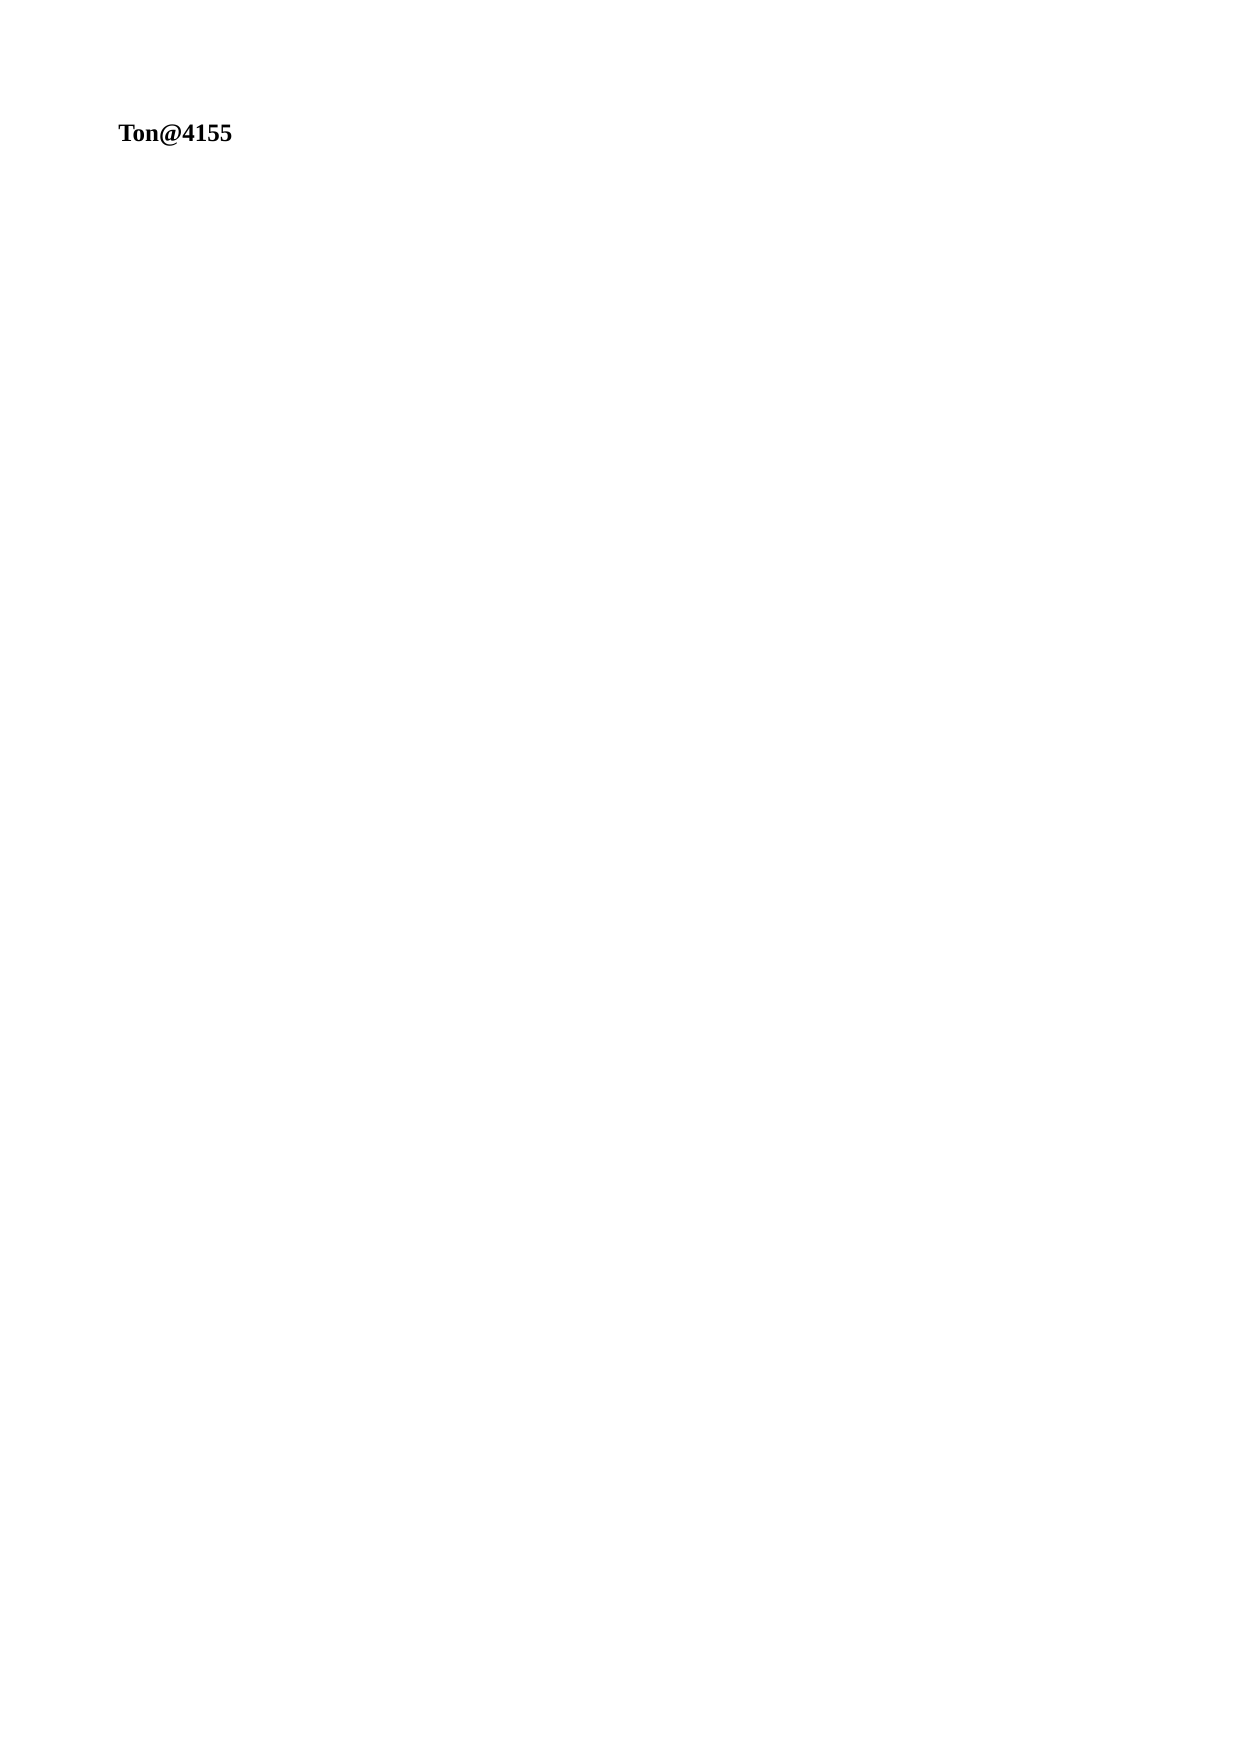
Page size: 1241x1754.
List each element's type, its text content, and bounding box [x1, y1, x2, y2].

text Ton@4155 [118, 118, 1122, 147]
